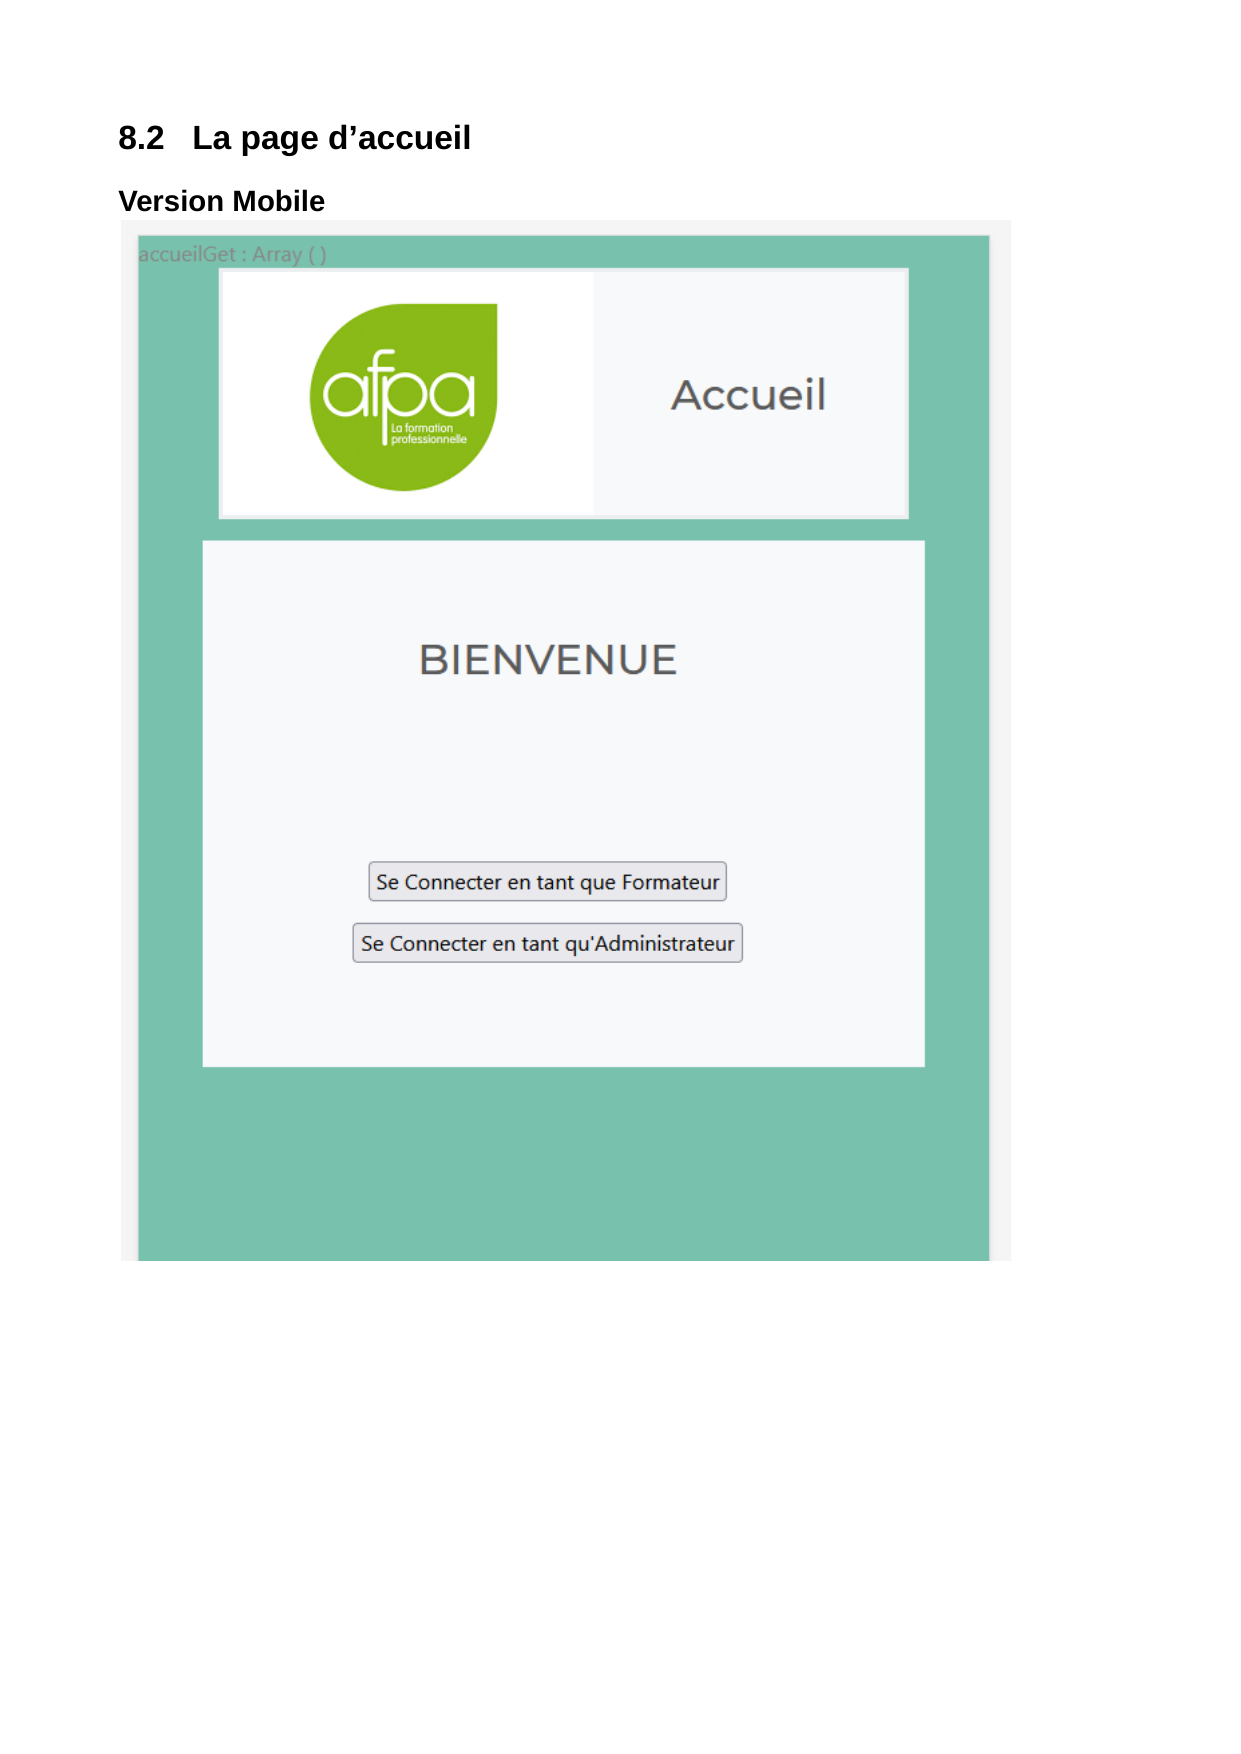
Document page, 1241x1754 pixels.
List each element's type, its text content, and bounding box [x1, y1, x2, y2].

subtitle Version Mobile [118, 184, 1122, 218]
subtitle La page d’accueil [118, 118, 1122, 157]
picture [120, 220, 1012, 1261]
